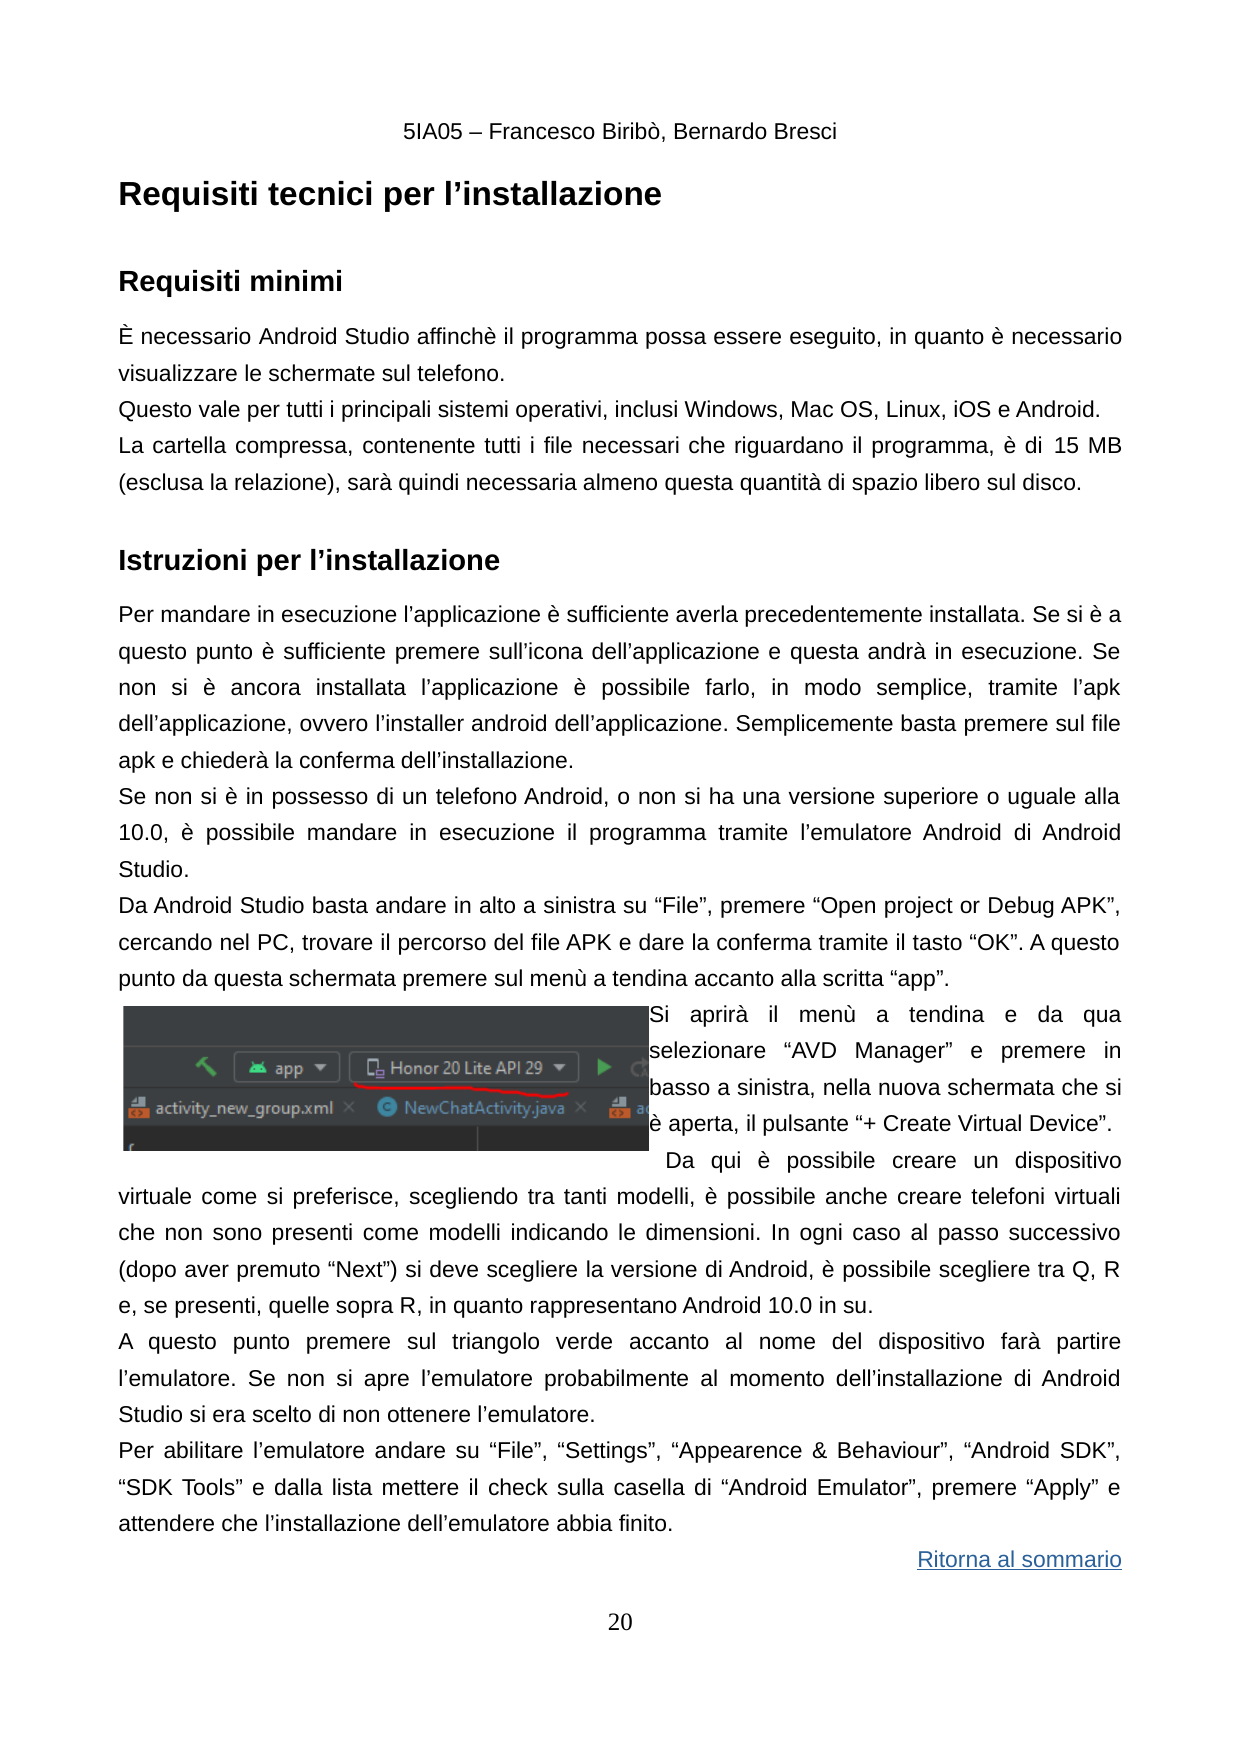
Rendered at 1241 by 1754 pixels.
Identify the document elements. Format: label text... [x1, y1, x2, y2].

subtitle Istruzioni per l’installazione [118, 542, 1122, 576]
text Si aprirà il menù a tendina e da qua selezionare “AVD Manager” e premere in basso a sinistra, nella nuova schermata che si è aperta, il pulsante “+ Create Virtual Device”. [118, 1001, 1122, 1137]
text La cartella compressa, contenente tutti i file necessari che riguardano il programma, è di 15 MB (esclusa la relazione), sarà quindi necessaria almeno questa quantità di spazio libero sul disco. [118, 432, 1122, 495]
subtitle Requisiti minimi [118, 264, 1122, 298]
text Ritorna al sommario [118, 1546, 1122, 1573]
text A questo punto premere sul triangolo verde accanto al nome del dispositivo farà partire l’emulatore. Se non si apre l’emulatore probabilmente al momento dell’installazione di Android Studio si era scelto di non ottenere l’emulatore. [118, 1328, 1122, 1427]
text È necessario Android Studio affinchè il programma possa essere eseguito, in quanto è necessario visualizzare le schermate sul telefono. [118, 323, 1122, 386]
text Se non si è in possesso di un telefono Android, o non si ha una versione superiore o uguale alla 10.0, è possibile mandare in esecuzione il programma tramite l’emulatore Android di Android Studio. [118, 783, 1122, 882]
subtitle Requisiti tecnici per l’installazione [118, 174, 1122, 212]
text Da qui è possibile creare un dispositivo virtuale come si preferisce, scegliendo tra tanti modelli, è possibile anche creare telefoni virtuali che non sono presenti come modelli indicando le dimensioni. In ogni caso al passo successivo (dopo aver premuto “Next”) si deve scegliere la versione di Android, è possibile scegliere tra Q, R e, se presenti, quelle sopra R, in quanto rappresentano Android 10.0 in su. [118, 1147, 1122, 1318]
text Per mandare in esecuzione l’applicazione è sufficiente averla precedentemente installata. Se si è a questo punto è sufficiente premere sull’icona dell’applicazione e questa andrà in esecuzione. Se non si è ancora installata l’applicazione è possibile farlo, in modo semplice, tramite l’apk dell’applicazione, ovvero l’installer android dell’applicazione. Semplicemente basta premere sul file apk e chiederà la conferma dell’installazione. [118, 601, 1122, 773]
text Da Android Studio basta andare in alto a sinistra su “File”, premere “Open project or Debug APK”, cercando nel PC, trovare il percorso del file APK e dare la conferma tramite il tasto “OK”. A questo punto da questa schermata premere sul menù a tendina accanto alla scritta “app”. [118, 892, 1122, 991]
text Per abilitare l’emulatore andare su “File”, “Settings”, “Appearence & Behaviour”, “Android SDK”, “SDK Tools” e dalla lista mettere il check sulla casella di “Android Emulator”, premere “Apply” e attendere che l’installazione dell’emulatore abbia finito. [118, 1437, 1122, 1536]
text Questo vale per tutti i principali sistemi operativi, inclusi Windows, Mac OS, Linux, iOS e Android. [118, 396, 1122, 422]
picture [381, 1006, 643, 1151]
